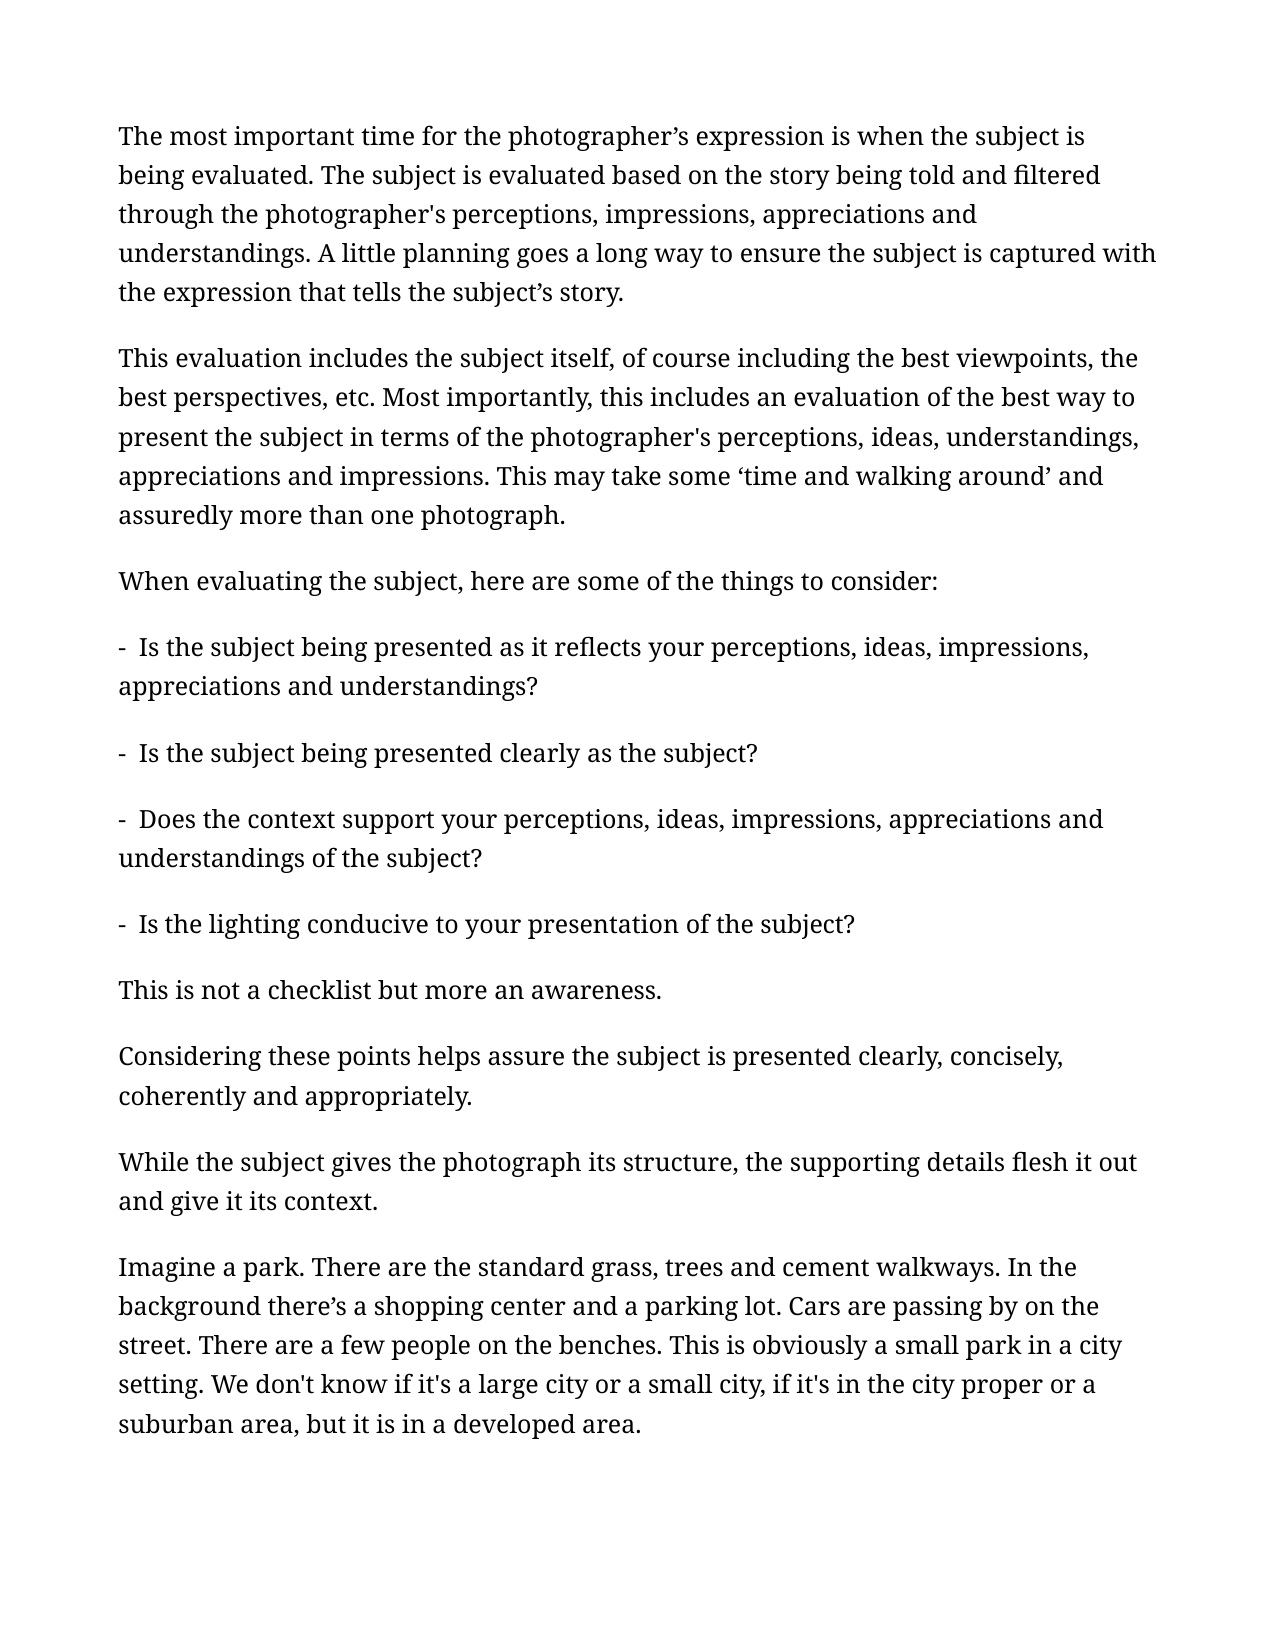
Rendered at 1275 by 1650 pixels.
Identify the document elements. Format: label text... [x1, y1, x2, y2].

text This evaluation includes the subject itself, of course including the best viewpoints, the best perspectives, etc. Most importantly, this includes an evaluation of the best way to present the subject in terms of the photographer's perceptions, ideas, understandings, appreciations and impressions. This may take some ‘time and walking around’ and assuredly more than one photograph. [118, 341, 1157, 532]
text When evaluating the subject, here are some of the things to consider: [118, 564, 1157, 598]
text Considering these points helps assure the subject is presented clearly, concisely, coherently and appropriately. [118, 1039, 1157, 1112]
list - Is the subject being presented as it reflects your perceptions, ideas, impressions, appreciations and understandings? [118, 630, 1157, 703]
list - Is the lighting conducive to your presentation of the subject? [118, 907, 1157, 941]
list - Is the subject being presented clearly as the subject? [118, 735, 1157, 769]
text Imagine a park. There are the standard grass, trees and cement walkways. In the background there’s a shopping center and a parking lot. Cars are passing by on the street. There are a few people on the benches. This is obviously a small park in a city setting. We don't know if it's a large city or a small city, if it's in the city proper or a suburban area, but it is in a developed area. [118, 1249, 1143, 1440]
text While the subject gives the photograph its structure, the supporting details flesh it out and give it its context. [118, 1144, 1143, 1217]
text This is not a checklist but more an awareness. [118, 973, 1157, 1007]
list - Does the context support your perceptions, ideas, impressions, appreciations and understandings of the subject? [118, 801, 1157, 874]
text The most important time for the photographer’s expression is when the subject is being evaluated. The subject is evaluated based on the story being told and filtered through the photographer's perceptions, impressions, appreciations and understandings. A little planning goes a long way to ensure the subject is captured with the expression that tells the subject’s story. [118, 118, 1157, 309]
